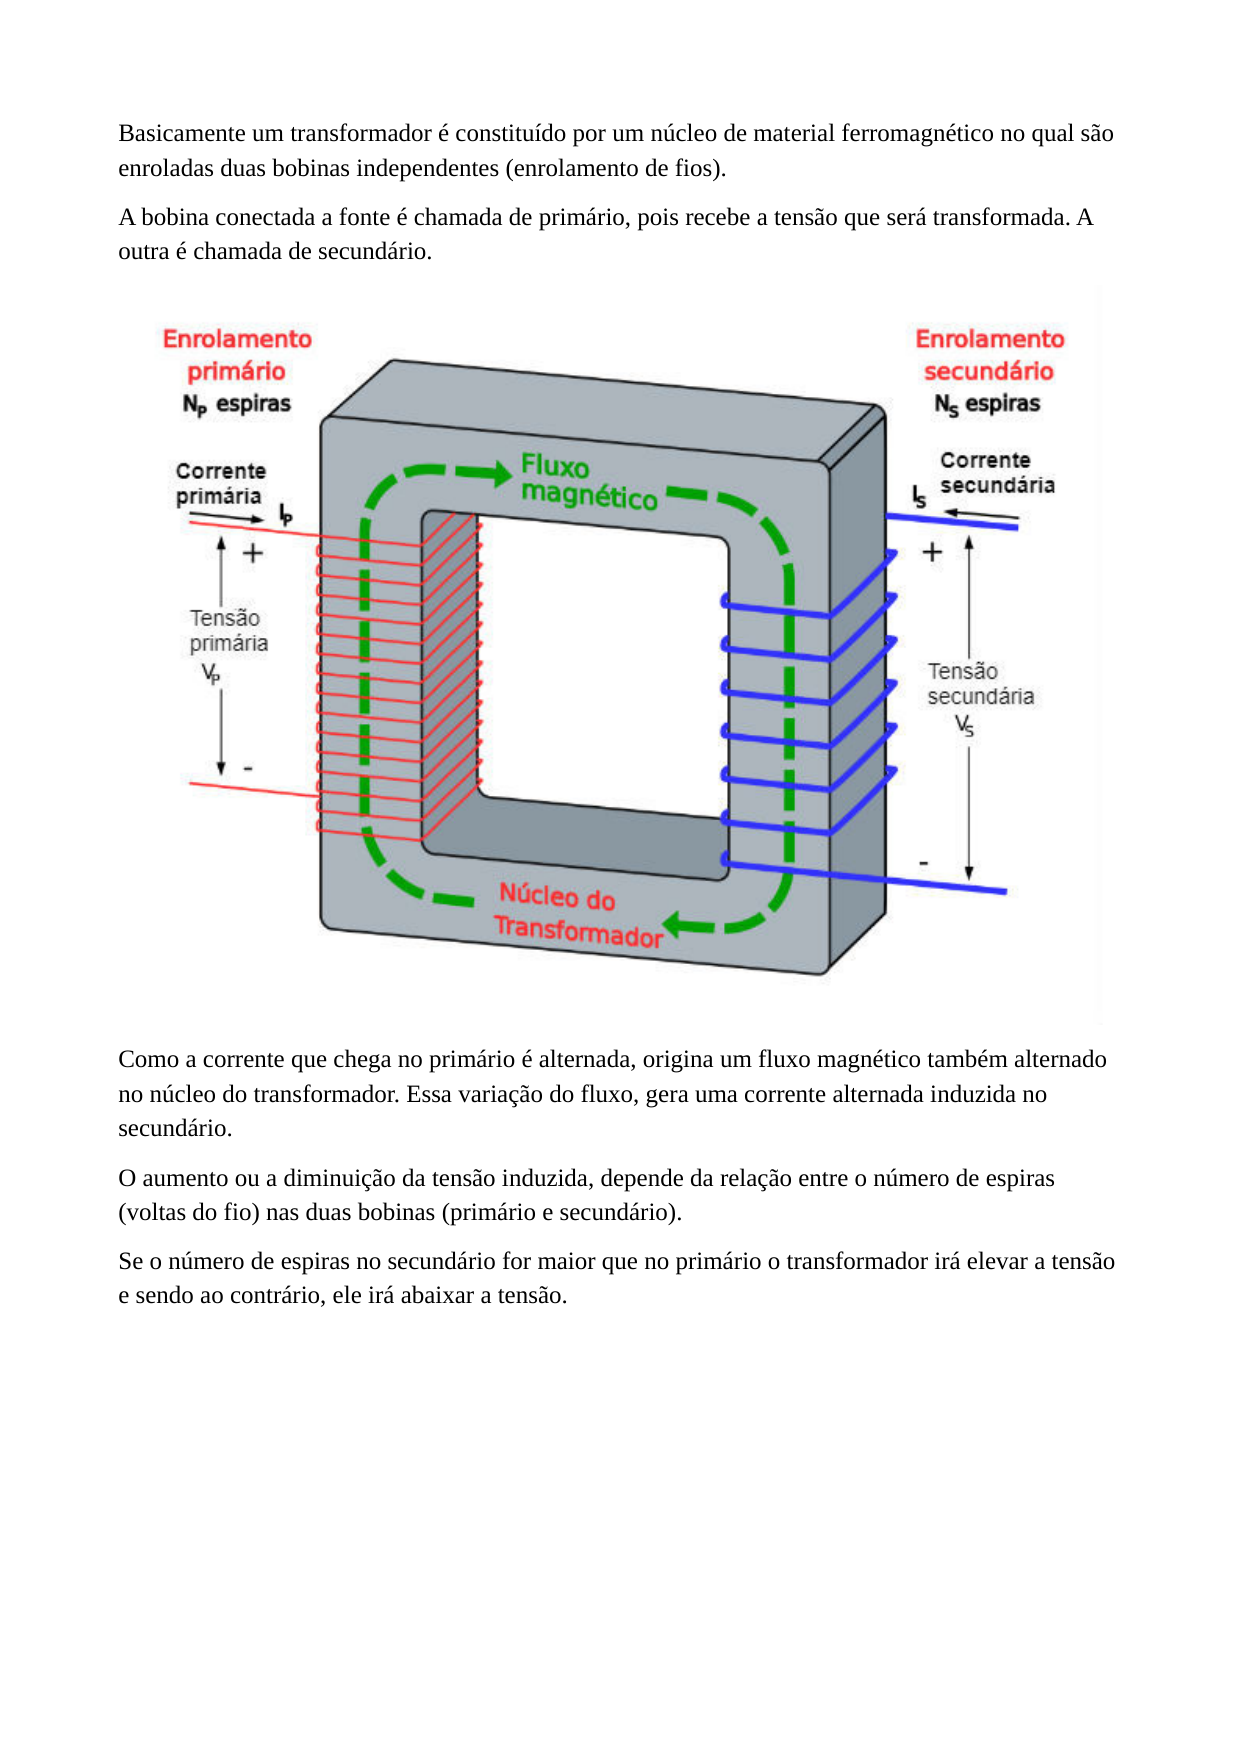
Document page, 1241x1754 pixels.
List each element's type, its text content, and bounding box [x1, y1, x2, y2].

text O aumento ou a diminuição da tensão induzida, depende da relação entre o número de espiras (voltas do fio) nas duas bobinas (primário e secundário). [118, 1163, 1122, 1226]
text Se o número de espiras no secundário for maior que no primário o transformador irá elevar a tensão e sendo ao contrário, ele irá abaixar a tensão. [118, 1246, 1122, 1309]
picture [118, 285, 1103, 1025]
text Basicamente um transformador é constituído por um núcleo de material ferromagnético no qual são enroladas duas bobinas independentes (enrolamento de fios). [118, 118, 1122, 181]
text Como a corrente que chega no primário é alternada, origina um fluxo magnético também alternado no núcleo do transformador. Essa variação do fluxo, gera uma corrente alternada induzida no secundário. [118, 1044, 1122, 1142]
text A bobina conectada a fonte é chamada de primário, pois recebe a tensão que será transformada. A outra é chamada de secundário. [118, 202, 1122, 265]
